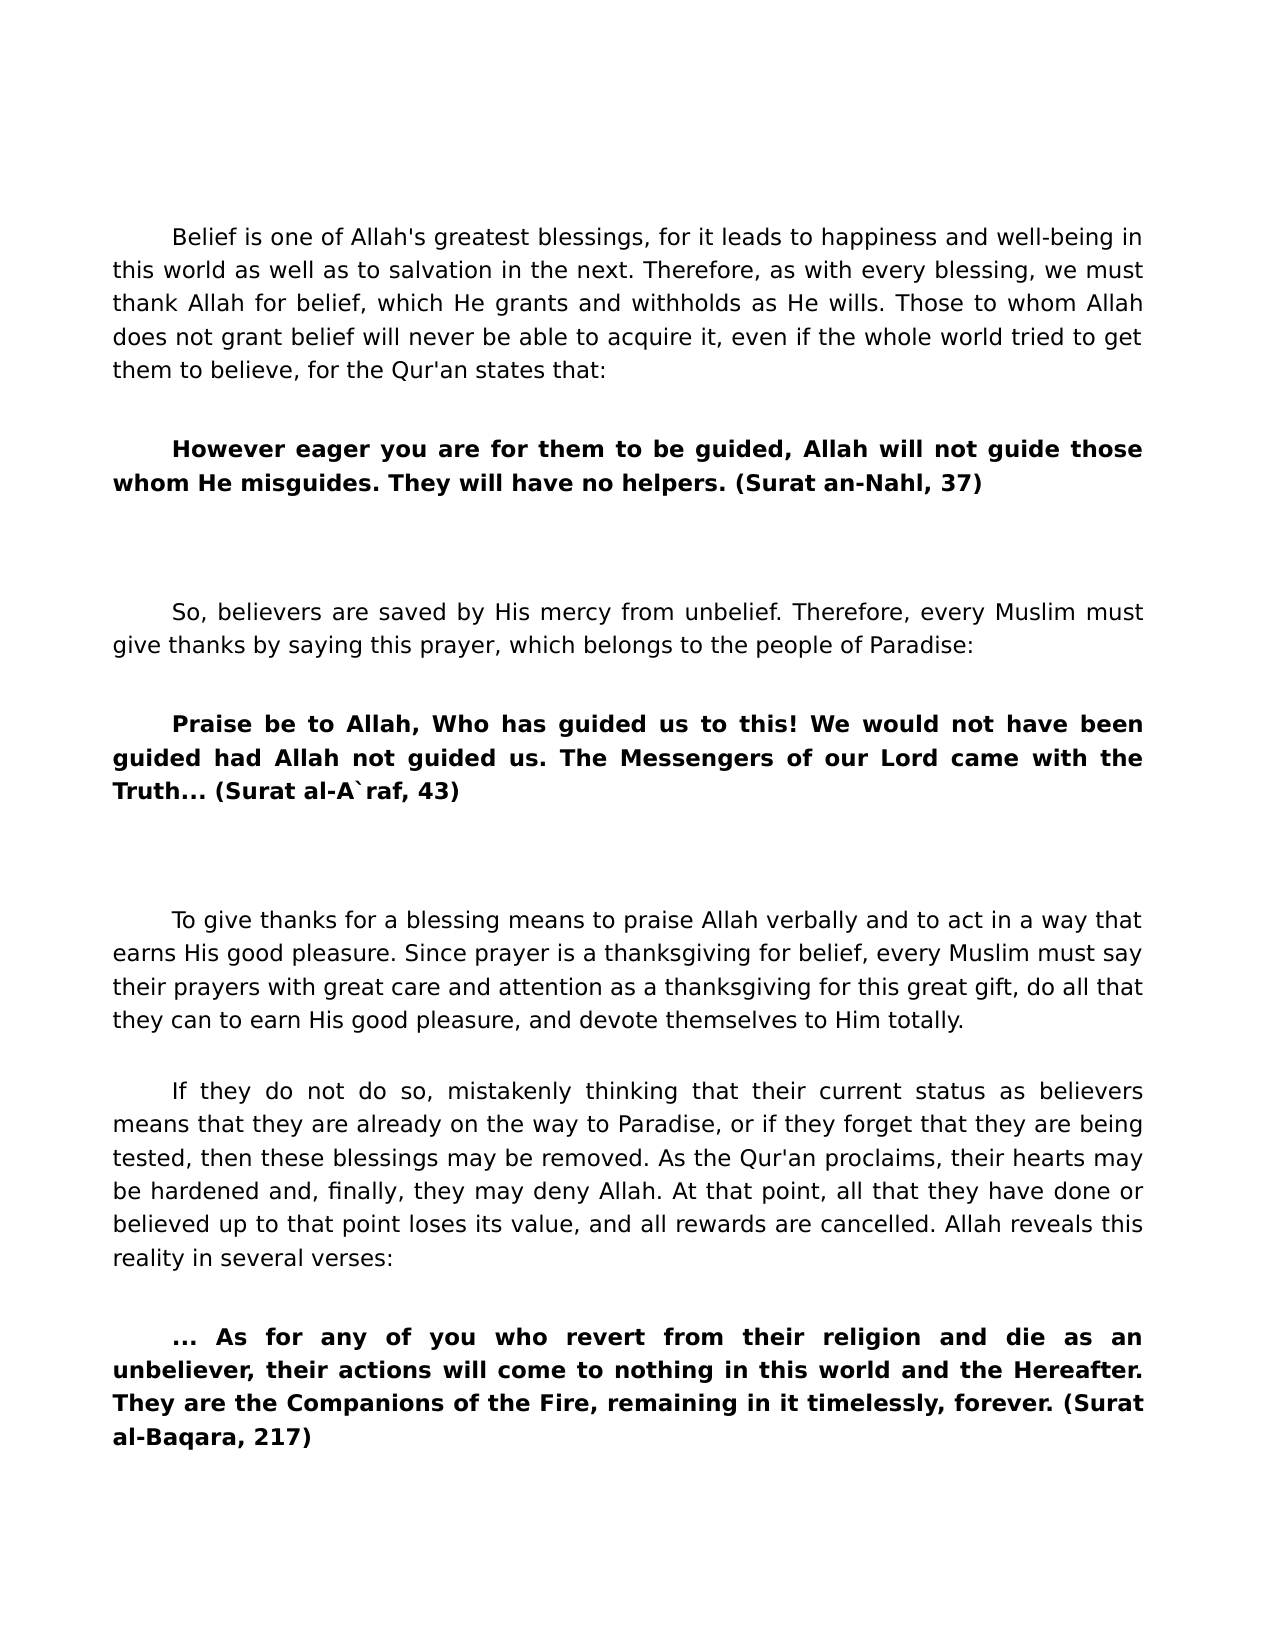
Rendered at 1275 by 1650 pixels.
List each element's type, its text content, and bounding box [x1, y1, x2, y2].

text If they do not do so, mistakenly thinking that their current status as believers means that they are already on the way to Paradise, or if they forget that they are being tested, then these blessings may be removed. As the Qur'an proclaims, their hearts may be hardened and, finally, they may deny Allah. At that point, all that they have done or believed up to that point loses its value, and all rewards are cancelled. Allah reveals this reality in several verses: [112, 1073, 1145, 1273]
text ... As for any of you who revert from their religion and die as an unbeliever, their actions will come to nothing in this world and the Hereafter. They are the Companions of the Fire, remaining in it timelessly, forever. (Surat al-Baqara, 217) [112, 1318, 1145, 1452]
text To give thanks for a blessing means to praise Allah verbally and to act in a way that earns His good pleasure. Since prayer is a thanksgiving for belief, every Muslim must say their prayers with great care and attention as a thanksgiving for this great gift, do all that they can to earn His good pleasure, and devote themselves to Him totally. [112, 902, 1145, 1035]
text However eager you are for them to be guided, Allah will not guide those whom He misguides. They will have no helpers. (Surat an-Nahl, 37) [112, 431, 1145, 498]
text Praise be to Allah, Who has guided us to this! We would not have been guided had Allah not guided us. The Messengers of our Lord came with the Truth... (Surat al-A`raf, 43) [112, 706, 1145, 806]
text So, believers are saved by His mercy from unbelief. Therefore, every Muslim must give thanks by saying this prayer, which belongs to the people of Paradise: [112, 593, 1145, 660]
text Belief is one of Allah's greatest blessings, for it leads to happiness and well-being in this world as well as to salvation in the next. Therefore, as with every blessing, we must thank Allah for belief, which He grants and withholds as He wills. Those to whom Allah does not grant belief will never be able to acquire it, even if the whole world tried to get them to believe, for the Qur'an states that: [112, 218, 1145, 385]
